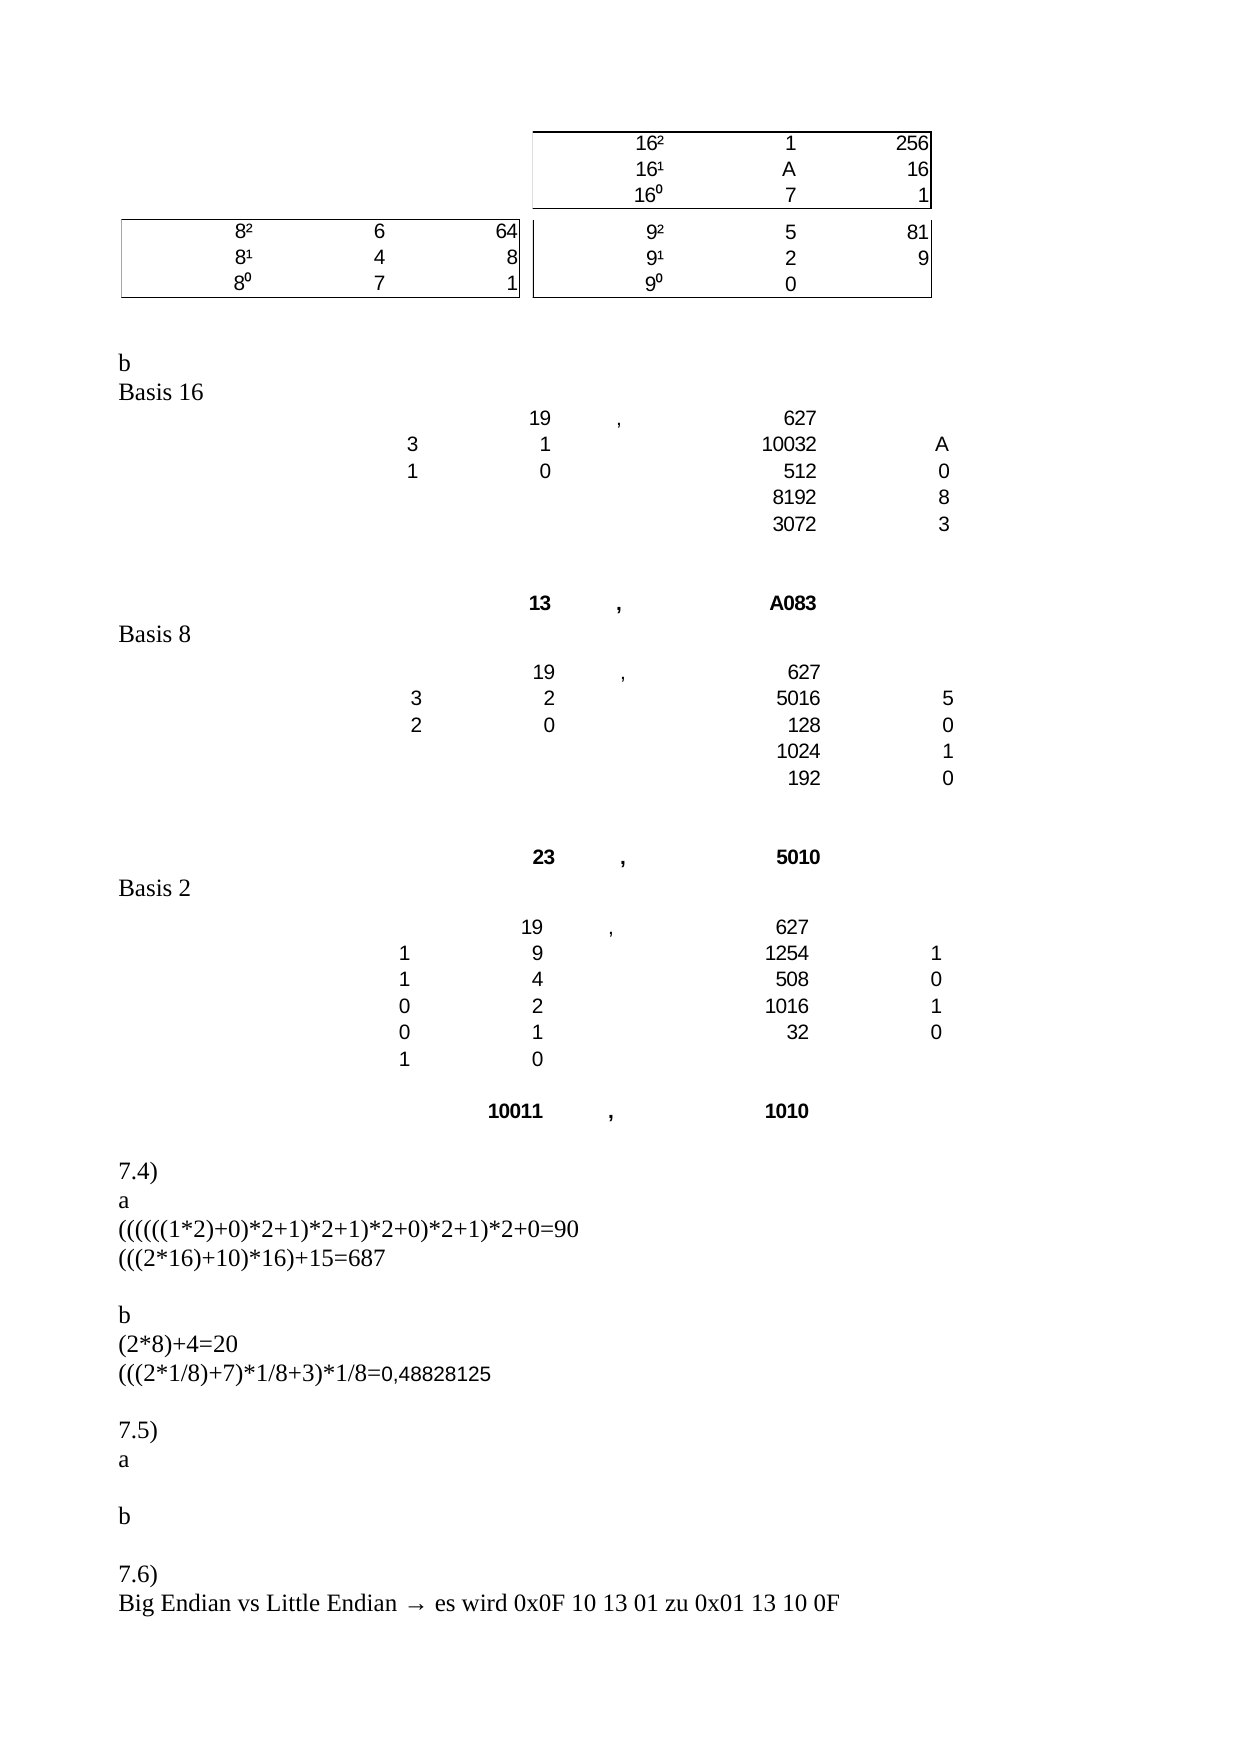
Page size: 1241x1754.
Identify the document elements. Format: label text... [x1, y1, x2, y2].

text (2*8)+4=20 [118, 1329, 1122, 1358]
text Basis 16 [118, 377, 1122, 406]
text a [118, 1185, 1122, 1214]
text (((2*1/8)+7)*1/8+3)*1/8=0,48828125 [118, 1358, 1122, 1386]
text 7.4) [118, 1156, 1122, 1185]
text Big Endian vs Little Endian → es wird 0x0F 10 13 01 zu 0x01 13 10 0F [118, 1588, 1122, 1616]
text b [118, 1501, 1122, 1530]
text 7.5) [118, 1415, 1122, 1444]
text (((2*16)+10)*16)+15=687 [118, 1243, 1122, 1271]
text Basis 2 [118, 648, 1122, 902]
text Basis 8 [118, 406, 1122, 648]
text b [118, 348, 1122, 377]
text a [118, 1444, 1122, 1473]
text b [118, 1300, 1122, 1329]
text 7.6) [118, 1559, 1122, 1588]
text ((((((1*2)+0)*2+1)*2+1)*2+0)*2+1)*2+0=90 [118, 1214, 1122, 1243]
